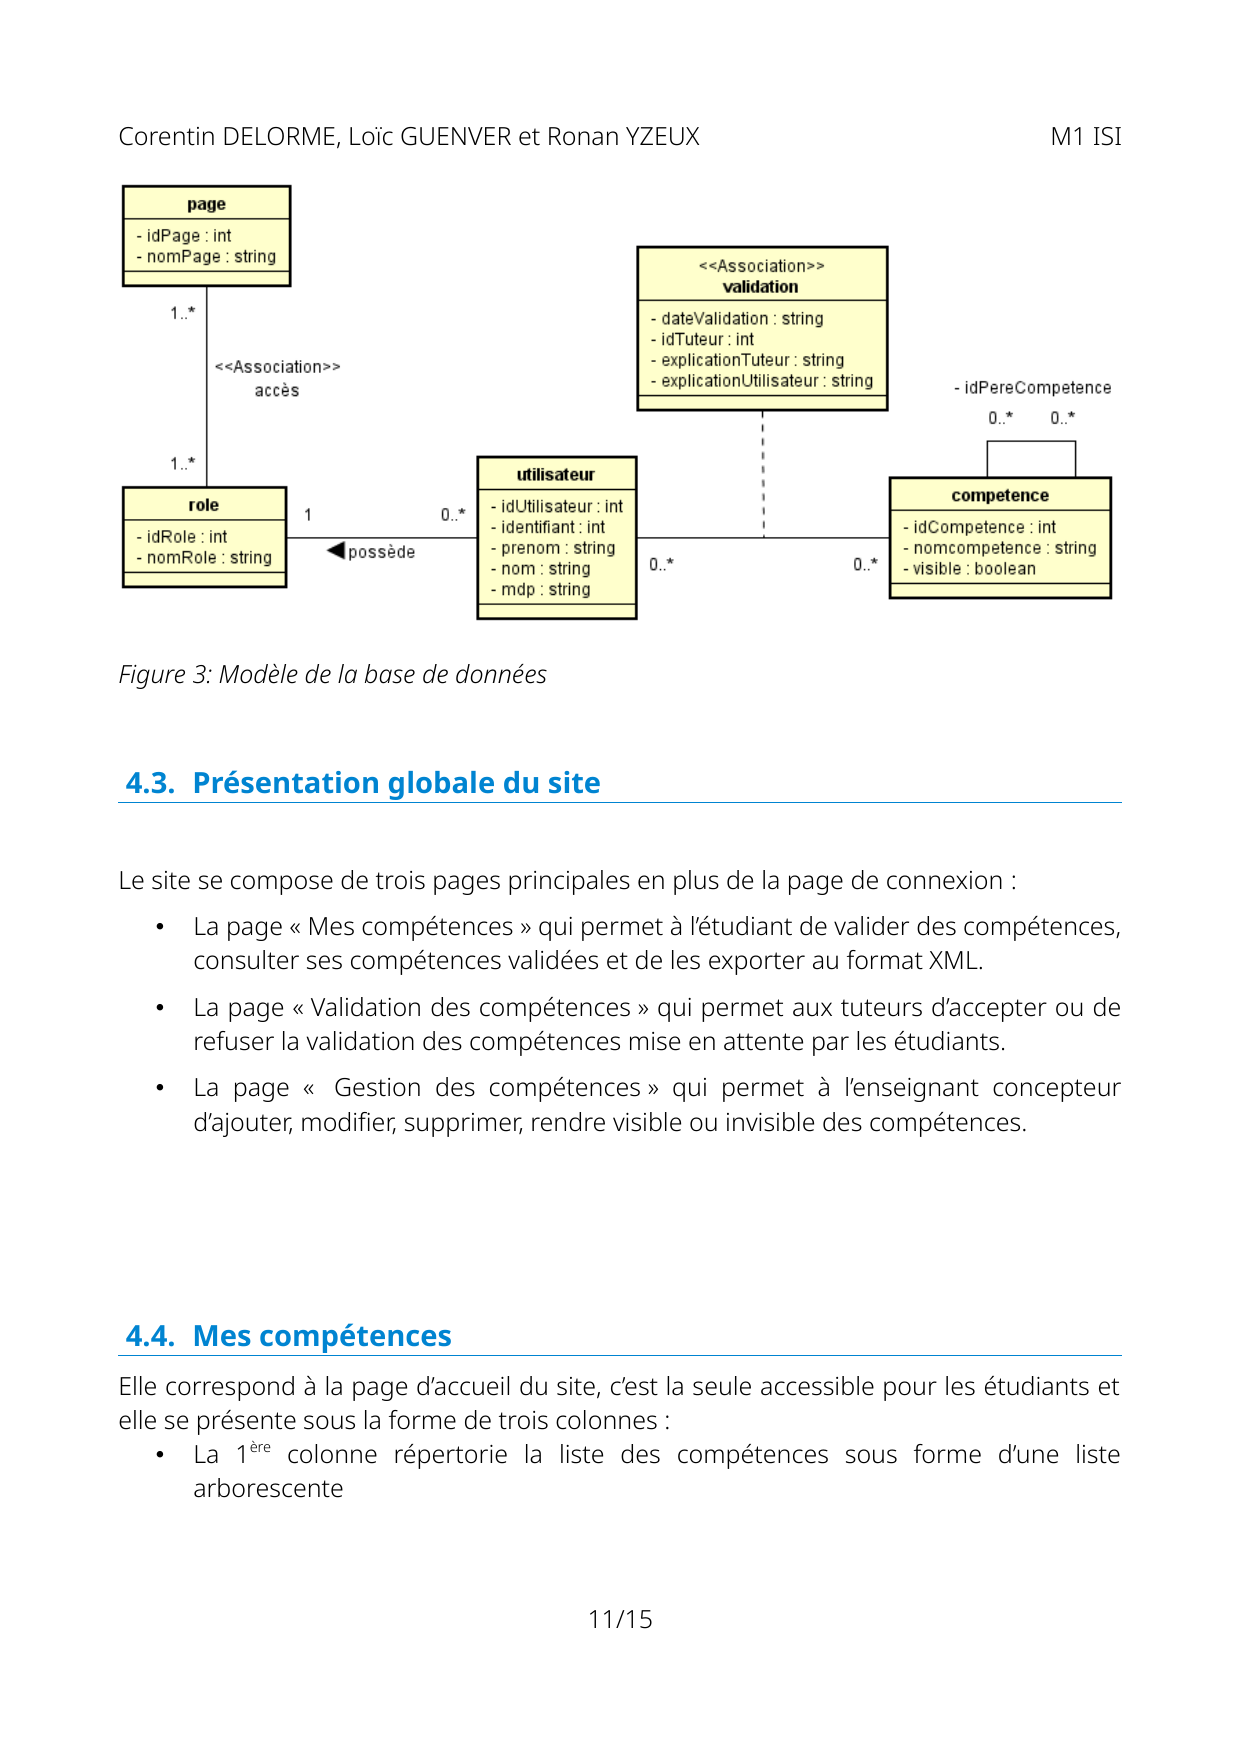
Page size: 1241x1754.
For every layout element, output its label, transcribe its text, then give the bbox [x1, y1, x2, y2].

text Elle correspond à la page d’accueil du site, c’est la seule accessible pour les étudiants et elle se présente sous la forme de trois colonnes : [118, 1369, 1122, 1437]
list La page « Validation des compétences » qui permet aux tuteurs d’accepter ou de refuser la validation des compétences mise en attente par les étudiants. [156, 989, 1122, 1058]
text Le site se compose de trois pages principales en plus de la page de connexion : [118, 862, 1122, 896]
text Figure 3: Modèle de la base de données [118, 623, 1122, 691]
subtitle Mes compétences [118, 1315, 1122, 1355]
picture [118, 181, 1122, 623]
list La page « Mes compétences » qui permet à l’étudiant de valider des compétences, consulter ses compétences validées et de les exporter au format XML. [156, 909, 1122, 977]
list La page « Gestion des compétences » qui permet à l’enseignant concepteur d’ajouter, modifier, supprimer, rendre visible ou invisible des compétences. [156, 1070, 1122, 1138]
list La 1ère colonne répertorie la liste des compétences sous forme d’une liste arborescente [156, 1437, 1122, 1505]
subtitle Présentation globale du site [118, 762, 1122, 802]
